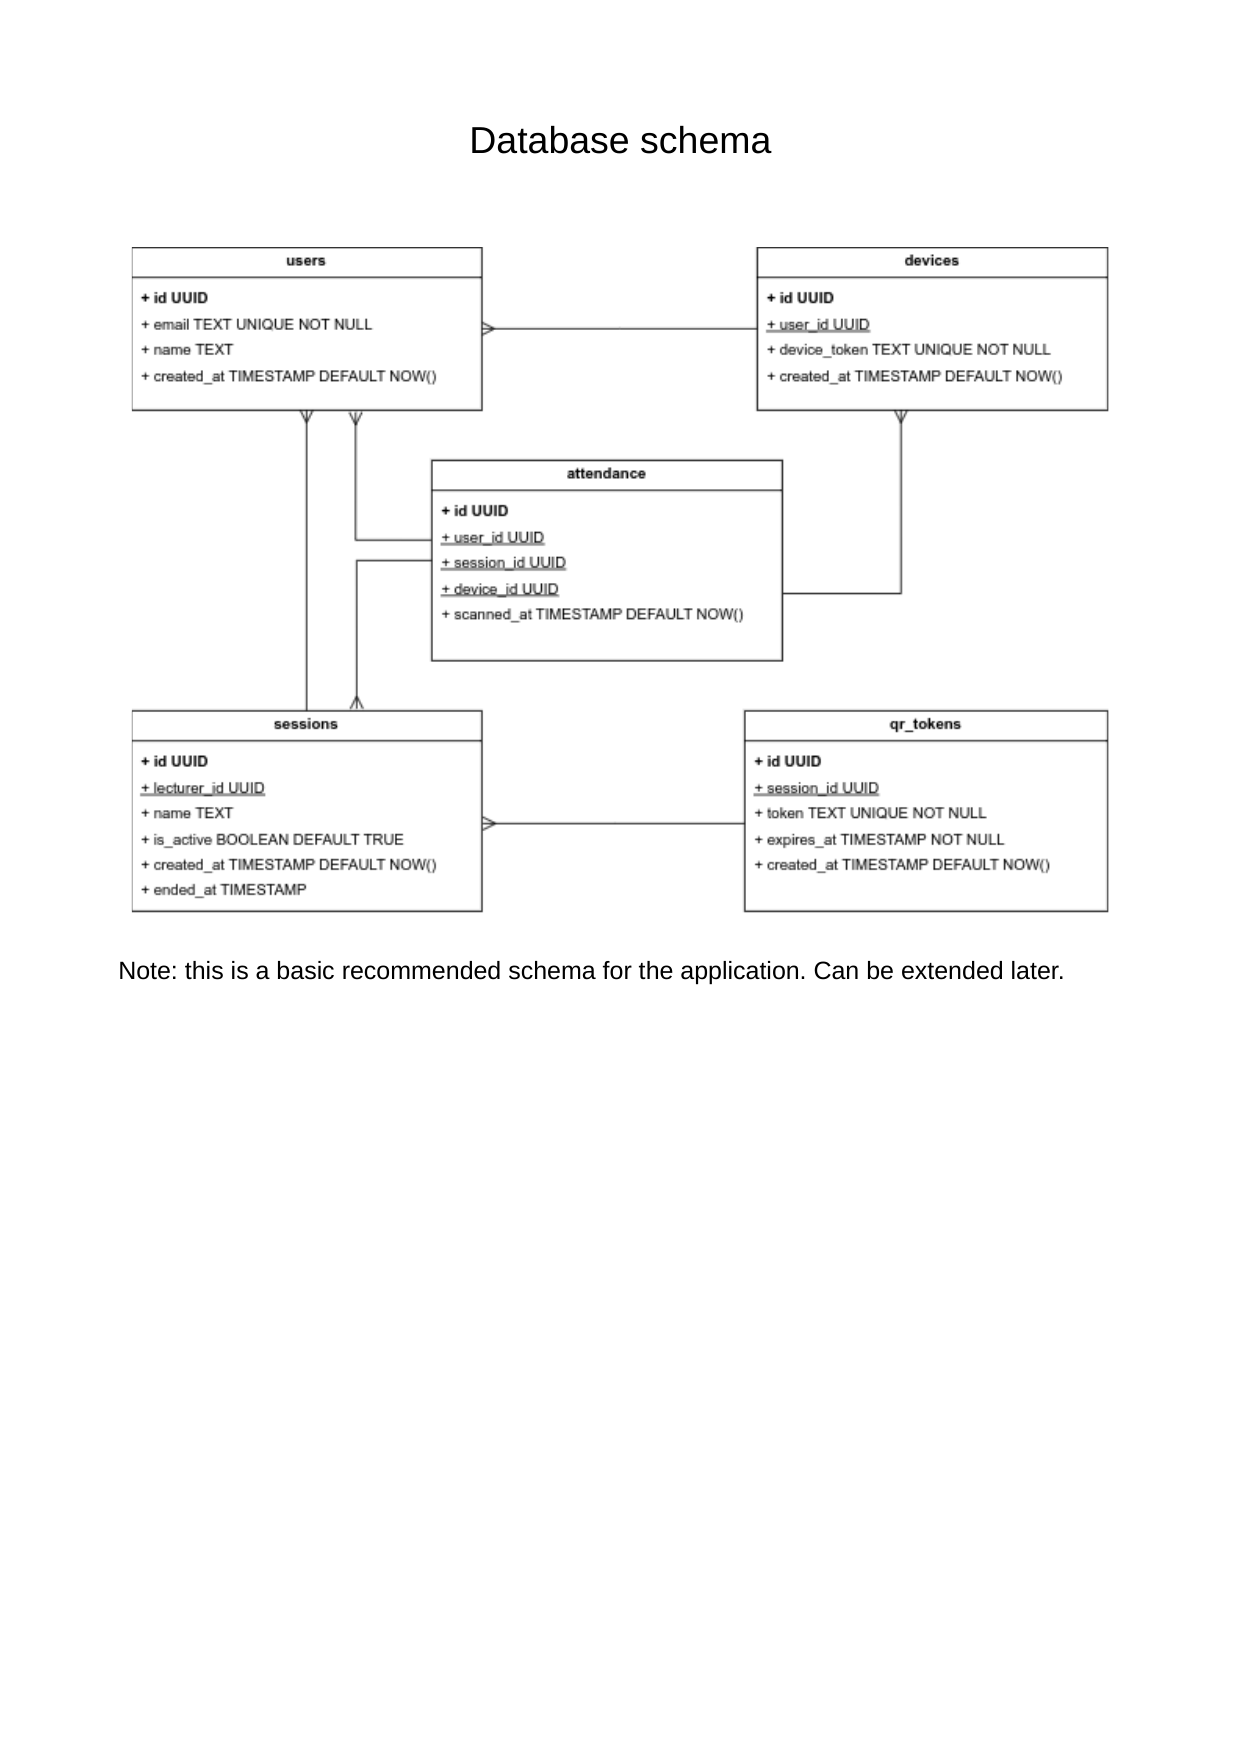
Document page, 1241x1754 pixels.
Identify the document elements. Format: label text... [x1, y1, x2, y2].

text Note: this is a basic recommended schema for the application. Can be extended later. [118, 956, 1122, 985]
picture [131, 247, 1109, 914]
text Database schema [118, 118, 1122, 161]
